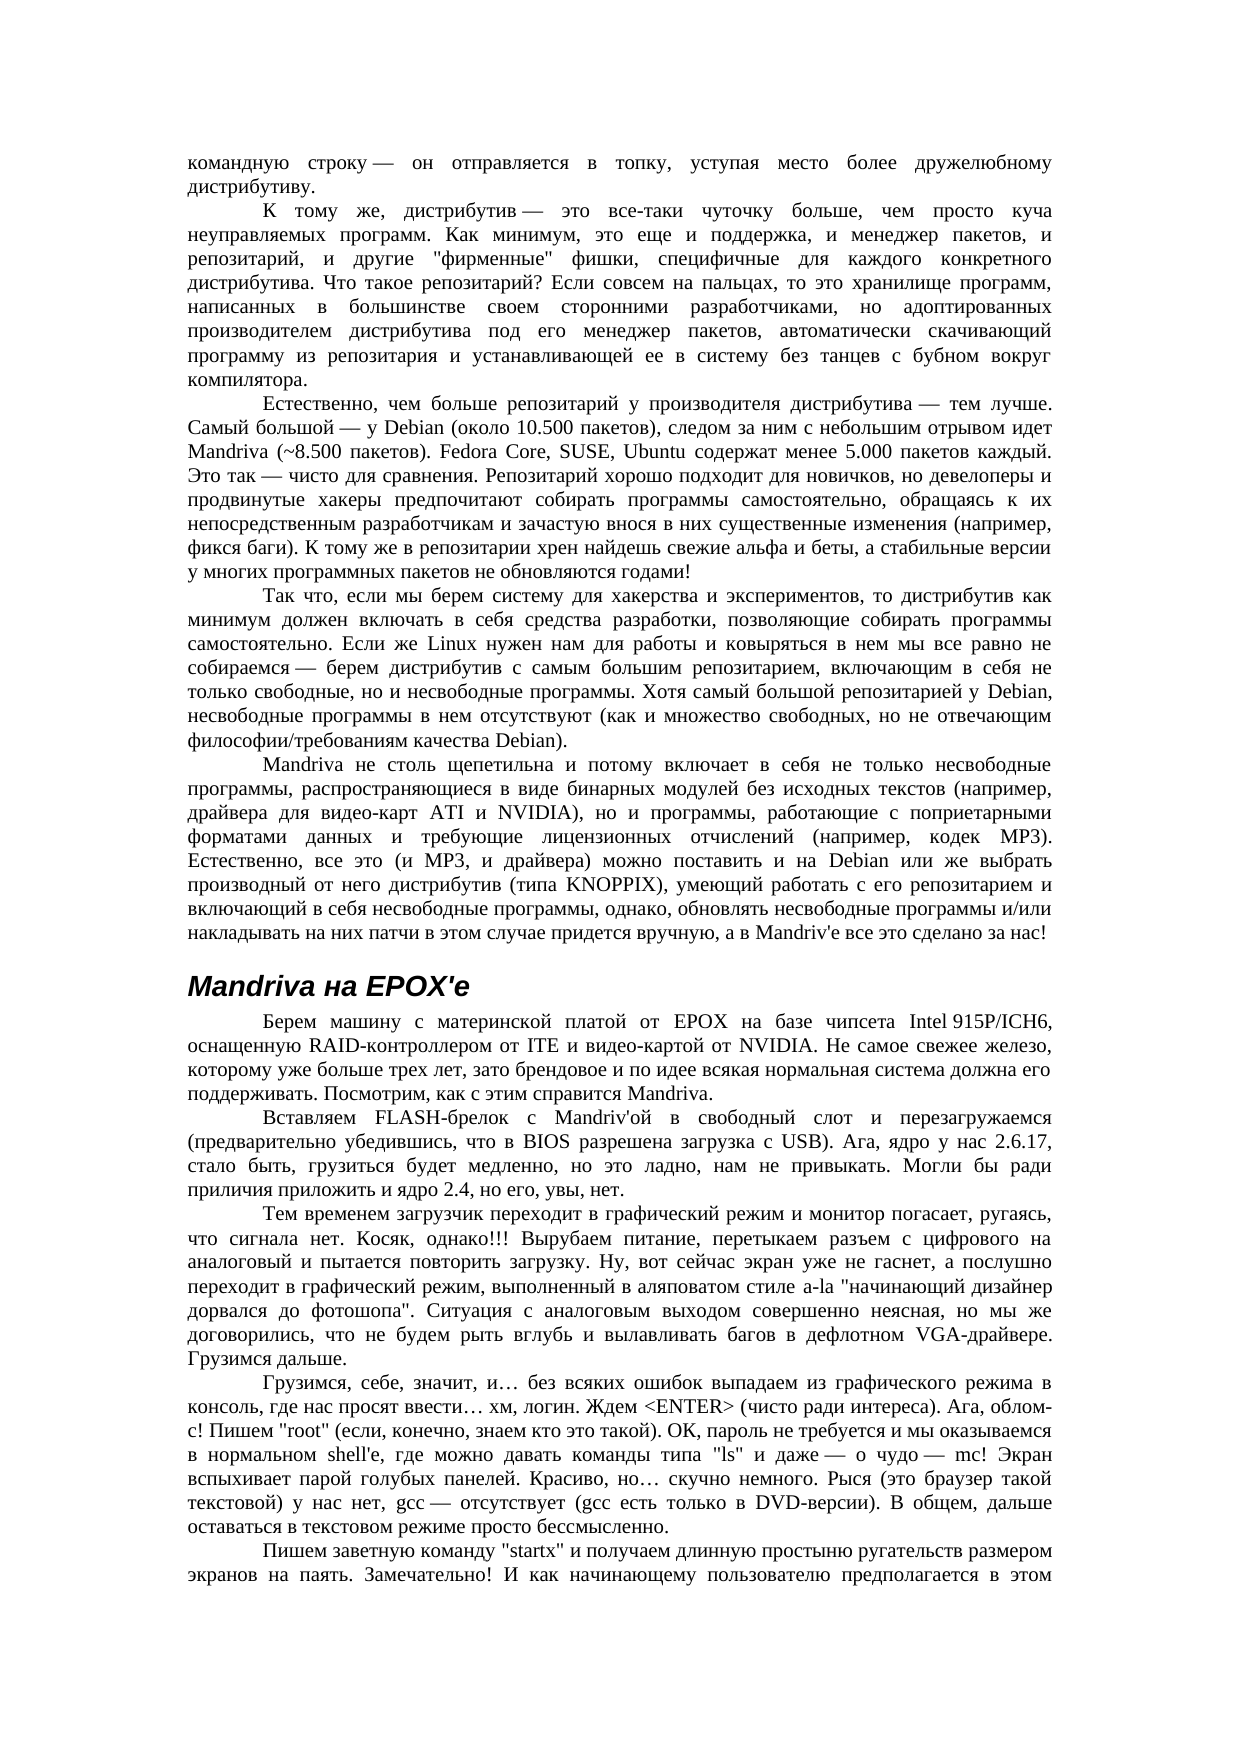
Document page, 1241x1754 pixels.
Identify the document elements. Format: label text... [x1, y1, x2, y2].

text Пишем заветную команду "startx" и получаем длинную простыню ругательств размером экранов на паять. Замечательно! И как начинающему пользователю предполагается в этом [187, 1538, 1053, 1586]
text Вставляем FLASH-брелок с Mandriv'ой в свободный слот и перезагружаемся (предварительно убедившись, что в BIOS разрешена загрузка с USB). Ага, ядро у нас 2.6.17, стало быть, грузиться будет медленно, но это ладно, нам не привыкать. Могли бы ради приличия приложить и ядро 2.4, но его, увы, нет. [187, 1105, 1053, 1201]
text Так что, если мы берем систему для хакерства и экспериментов, то дистрибутив как минимум должен включать в себя средства разработки, позволяющие собирать программы самостоятельно. Если же Linux нужен нам для работы и ковыряться в нем мы все равно не собираемся — берем дистрибутив с самым большим репозитарием, включающим в себя не только свободные, но и несвободные программы. Хотя самый большой репозитарией у Debian, несвободные программы в нем отсутствуют (как и множество свободных, но не отвечающим философии/требованиям качества Debian). [187, 583, 1053, 752]
text Тем временем загрузчик переходит в графический режим и монитор погасает, ругаясь, что сигнала нет. Косяк, однако!!! Вырубаем питание, перетыкаем разъем с цифрового на аналоговый и пытается повторить загрузку. Ну, вот сейчас экран уже не гаснет, а послушно переходит в графический режим, выполненный в аляповатом стиле a-la "начинающий дизайнер дорвался до фотошопа". Ситуация с аналоговым выходом совершенно неясная, но мы же договорились, что не будем рыть вглубь и вылавливать багов в дефлотном VGA-драйвере. Грузимся дальше. [187, 1201, 1053, 1370]
subtitle Mandriva на EPOX'е [187, 969, 1053, 1003]
text командную строку — он отправляется в топку, уступая место более дружелюбному дистрибутиву. [187, 150, 1053, 198]
text Грузимся, себе, значит, и… без всяких ошибок выпадаем из графического режима в консоль, где нас просят ввести… хм, логин. Ждем <ENTER> (чисто ради интереса). Ага, облом-с! Пишем "root" (если, конечно, знаем кто это такой). ОК, пароль не требуется и мы оказываемся в нормальном shell'е, где можно давать команды типа "ls" и даже — о чудо — mc! Экран вспыхивает парой голубых панелей. Красиво, но… скучно немного. Рыся (это браузер такой текстовой) у нас нет, gcc — отсутствует (gcc есть только в DVD-версии). В общем, дальше оставаться в текстовом режиме просто бессмысленно. [187, 1370, 1053, 1538]
text Mandriva не столь щепетильна и потому включает в себя не только несвободные программы, распространяющиеся в виде бинарных модулей без исходных текстов (например, драйвера для видео-карт ATI и NVIDIA), но и программы, работающие с поприетарными форматами данных и требующие лицензионных отчислений (например, кодек MP3). Естественно, все это (и MP3, и драйвера) можно поставить и на Debian или же выбрать производный от него дистрибутив (типа KNOPPIX), умеющий работать с его репозитарием и включающий в себя несвободные программы, однако, обновлять несвободные программы и/или накладывать на них патчи в этом случае придется вручную, а в Mandriv'е все это сделано за нас! [187, 752, 1053, 944]
text К тому же, дистрибутив — это все-таки чуточку больше, чем просто куча неуправляемых программ. Как минимум, это еще и поддержка, и менеджер пакетов, и репозитарий, и другие "фирменные" фишки, специфичные для каждого конкретного дистрибутива. Что такое репозитарий? Если совсем на пальцах, то это хранилище программ, написанных в большинстве своем сторонними разработчиками, но адоптированных производителем дистрибутива под его менеджер пакетов, автоматически скачивающий программу из репозитария и устанавливающей ее в систему без танцев с бубном вокруг компилятора. [187, 198, 1053, 391]
text Берем машину с материнской платой от EPOX на базе чипсета Intel 915P/ICH6, оснащенную RAID-контроллером от ITE и видео-картой от NVIDIA. Не самое свежее железо, которому уже больше трех лет, зато брендовое и по идее всякая нормальная система должна его поддерживать. Посмотрим, как с этим справится Mandriva. [187, 1009, 1053, 1105]
text Естественно, чем больше репозитарий у производителя дистрибутива — тем лучше. Самый большой — у Debian (около 10.500 пакетов), следом за ним с небольшим отрывом идет Mandriva (~8.500 пакетов). Fedora Core, SUSE, Ubuntu содержат менее 5.000 пакетов каждый. Это так — чисто для сравнения. Репозитарий хорошо подходит для новичков, но девелоперы и продвинутые хакеры предпочитают собирать программы самостоятельно, обращаясь к их непосредственным разработчикам и зачастую внося в них существенные изменения (например, фикся баги). К тому же в репозитарии хрен найдешь свежие альфа и беты, а стабильные версии у многих программных пакетов не обновляются годами! [187, 391, 1053, 583]
